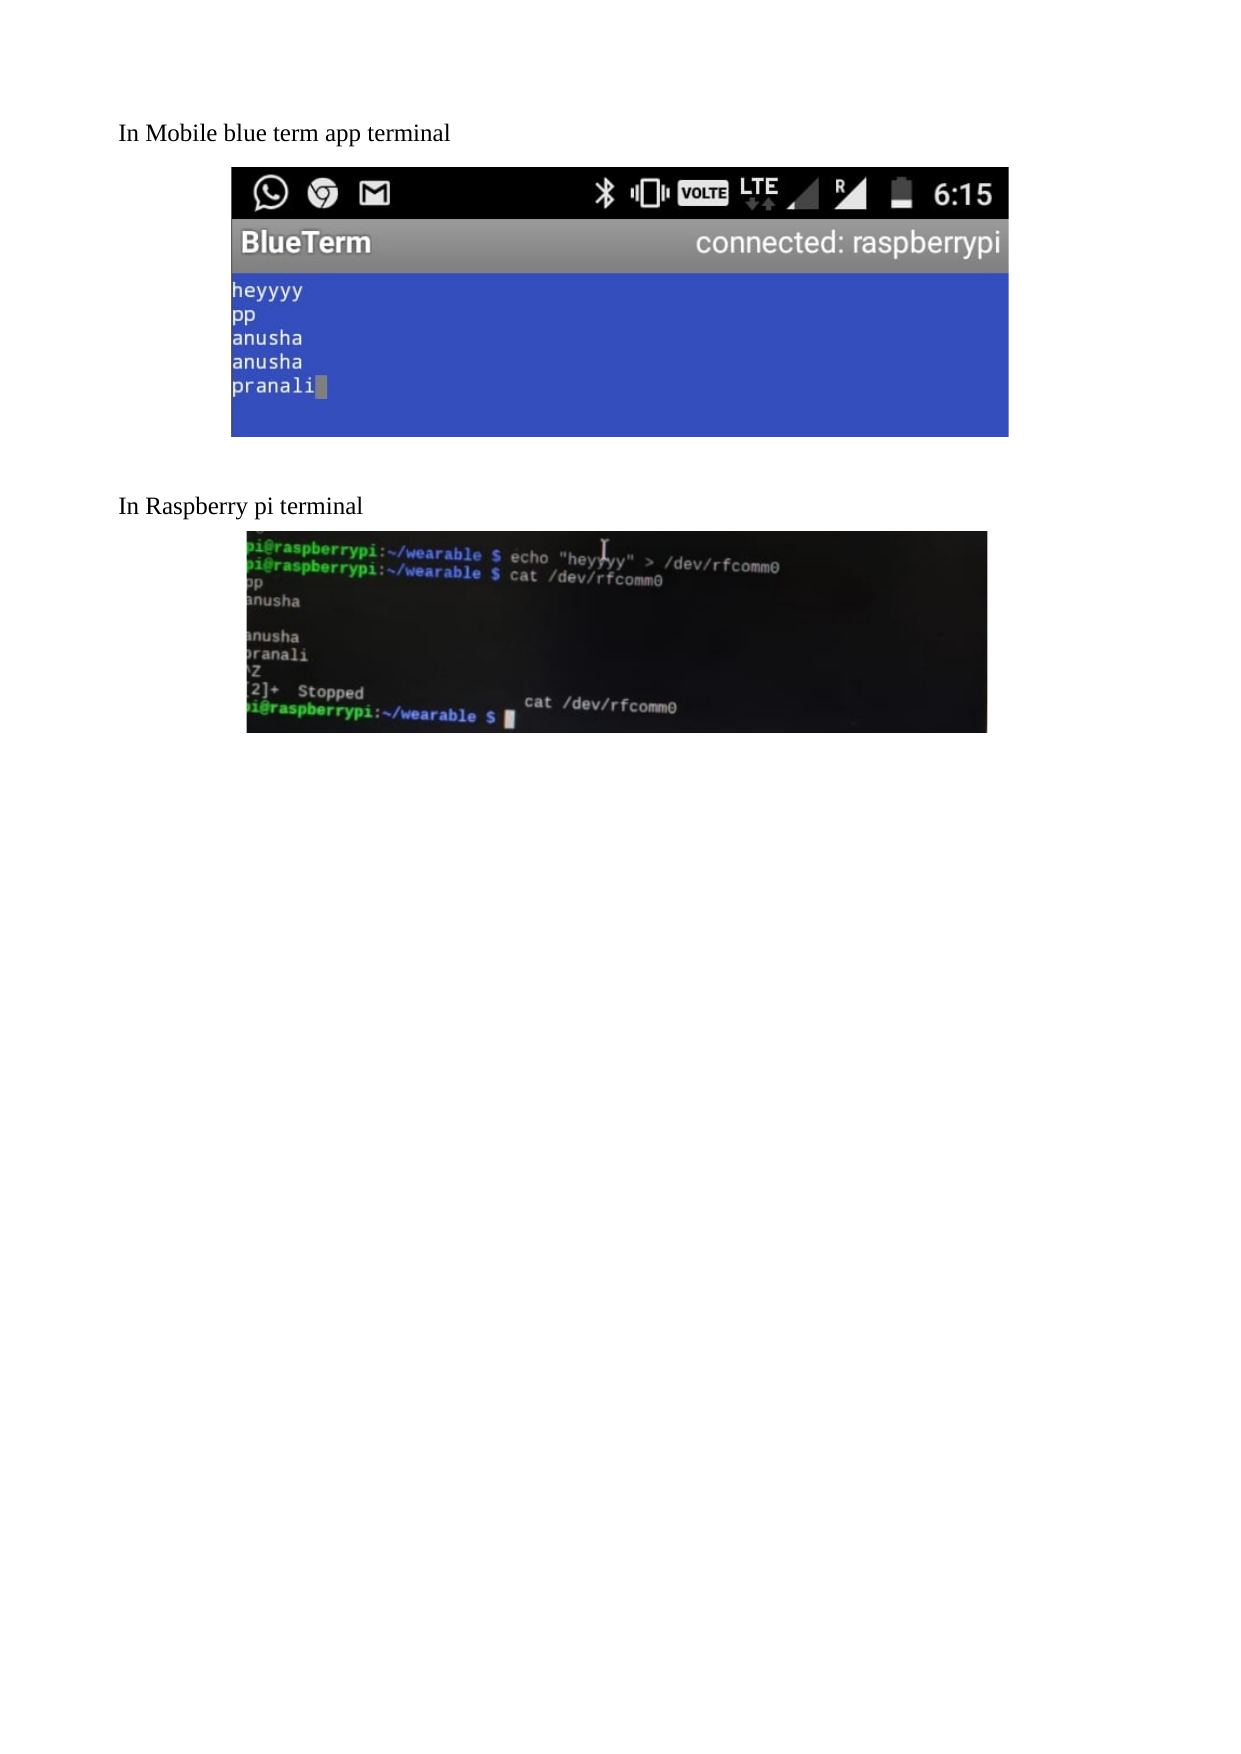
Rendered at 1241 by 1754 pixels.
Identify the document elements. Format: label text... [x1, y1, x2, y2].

text In Raspberry pi terminal [118, 491, 1122, 520]
text In Mobile blue term app terminal [118, 118, 1122, 147]
picture [231, 167, 1009, 437]
picture [246, 531, 988, 733]
